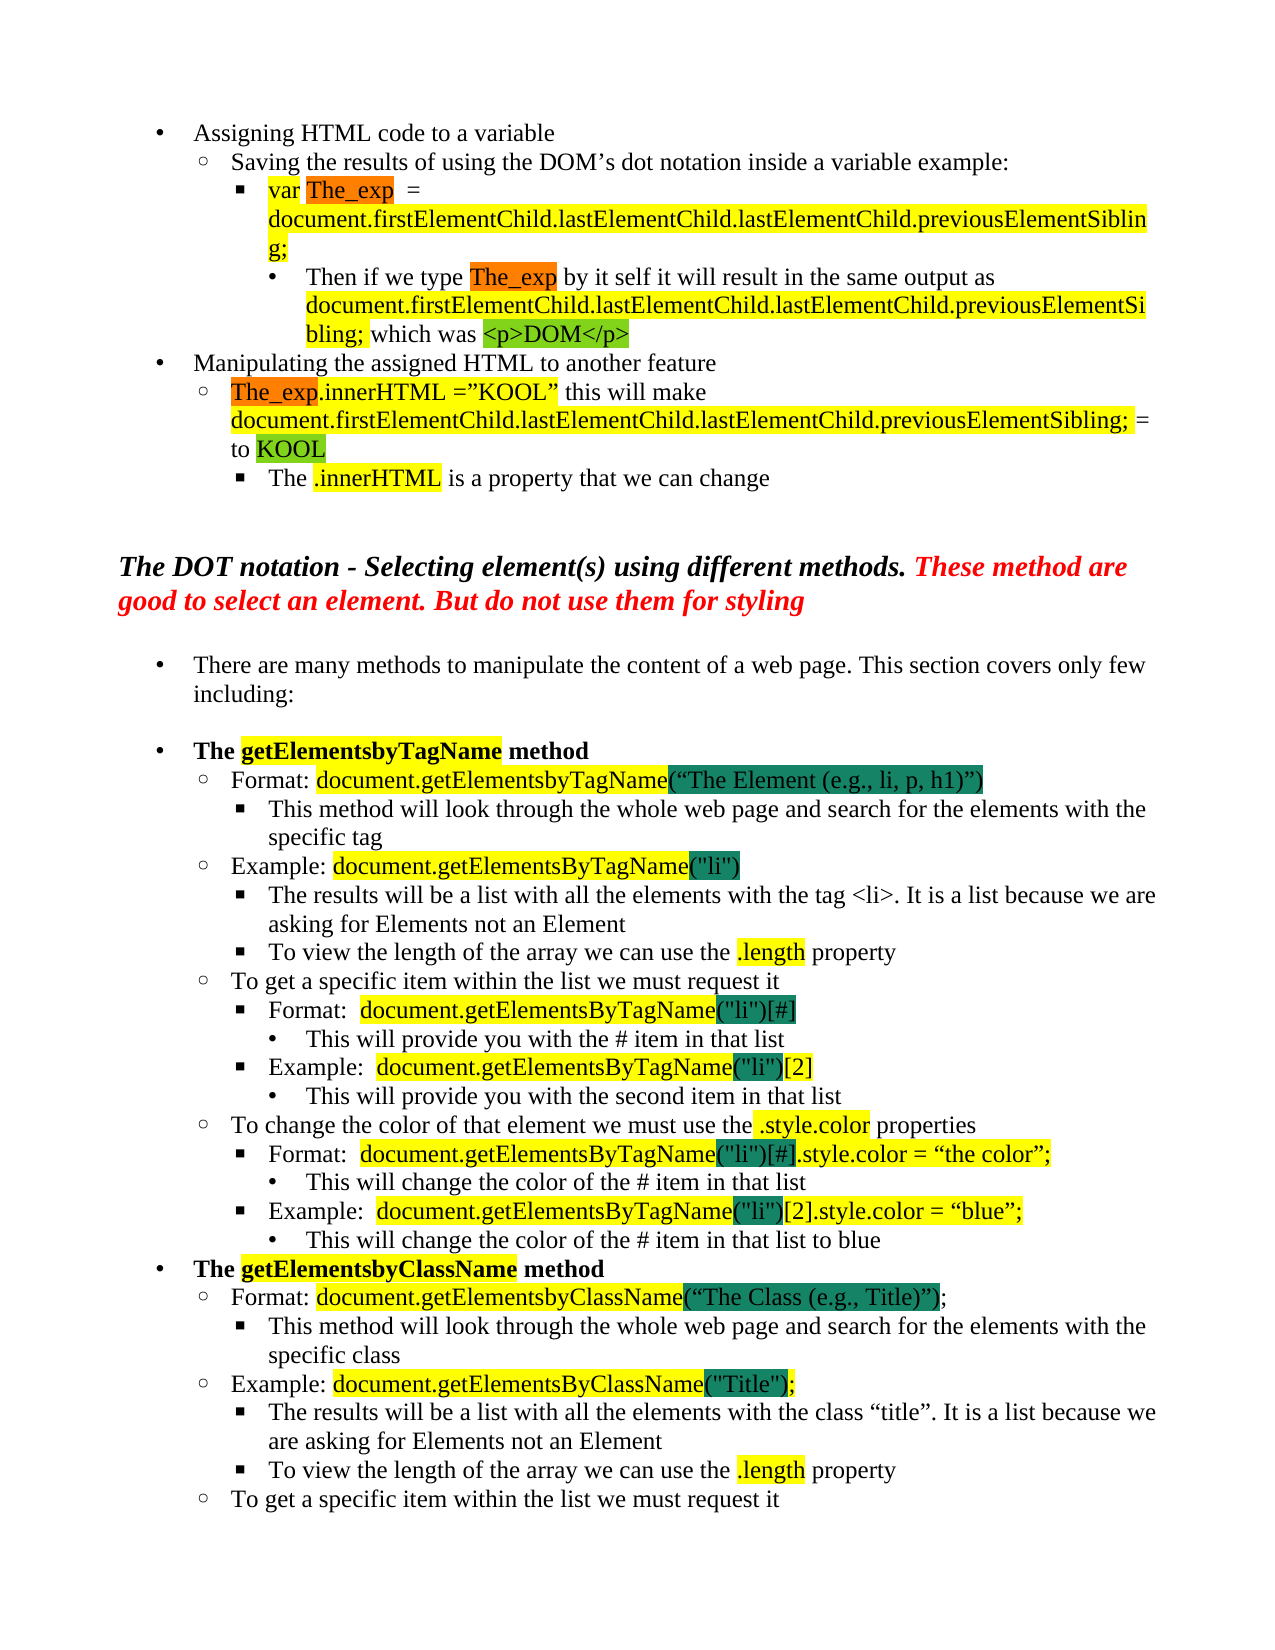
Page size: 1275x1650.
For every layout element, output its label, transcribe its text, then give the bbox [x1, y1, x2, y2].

list This method will look through the whole web page and search for the elements with the specific tag [231, 794, 1157, 851]
list To view the length of the array we can use the .length property [231, 1455, 1157, 1484]
list Example: document.getElementsByTagName("li")[2] [231, 1052, 1157, 1081]
list This will provide you with the # item in that list [268, 1024, 1157, 1052]
list Format: document.getElementsByTagName("li")[#] [231, 995, 1157, 1024]
list Example: document.getElementsByClassName("Title"); [193, 1369, 1157, 1397]
list This will change the color of the # item in that list to blue [268, 1225, 1157, 1254]
list To change the color of that element we must use the .style.color properties [193, 1110, 1157, 1139]
text The DOT notation - Selecting element(s) using different methods. These method are good to select an element. But do not use them for styling [118, 549, 1157, 616]
list This will provide you with the second item in that list [268, 1081, 1157, 1110]
list The results will be a list with all the elements with the tag <li>. It is a list because we are asking for Elements not an Element [231, 880, 1157, 937]
list Assigning HTML code to a variable [156, 118, 1157, 147]
list The getElementsbyTagName method [156, 736, 1157, 765]
list This method will look through the whole web page and search for the elements with the specific class [231, 1311, 1157, 1369]
list There are many methods to manipulate the content of a web page. This section covers only few including: [156, 650, 1157, 707]
list The results will be a list with all the elements with the class “title”. It is a list because we are asking for Elements not an Element [231, 1397, 1157, 1455]
list To get a specific item within the list we must request it [193, 966, 1157, 995]
list To view the length of the array we can use the .length property [231, 937, 1157, 966]
list Format: document.getElementsbyTagName(“The Element (e.g., li, p, h1)”) [193, 765, 1157, 794]
list Format: document.getElementsbyClassName(“The Class (e.g., Title)”); [193, 1282, 1157, 1311]
list The .innerHTML is a property that we can change [231, 463, 1157, 492]
list Format: document.getElementsByTagName("li")[#].style.color = “the color”; [231, 1139, 1157, 1167]
list Example: document.getElementsByTagName("li")[2].style.color = “blue”; [231, 1196, 1157, 1225]
list This will change the color of the # item in that list [268, 1167, 1157, 1196]
list To get a specific item within the list we must request it [193, 1484, 1157, 1512]
list var The_exp = document.firstElementChild.lastElementChild.lastElementChild.previousElementSibling; [231, 176, 1157, 262]
list Saving the results of using the DOM’s dot notation inside a variable example: [193, 147, 1157, 176]
list Example: document.getElementsByTagName("li") [193, 851, 1157, 880]
list Manipulating the assigned HTML to another feature [156, 348, 1157, 377]
list The_exp.innerHTML =”KOOL” this will make document.firstElementChild.lastElementChild.lastElementChild.previousElementSibling; = to KOOL [193, 377, 1157, 463]
list The getElementsbyClassName method [156, 1254, 1157, 1282]
list Then if we type The_exp by it self it will result in the same output as document.firstElementChild.lastElementChild.lastElementChild.previousElementSibling; which was <p>DOM</p> [268, 262, 1157, 348]
